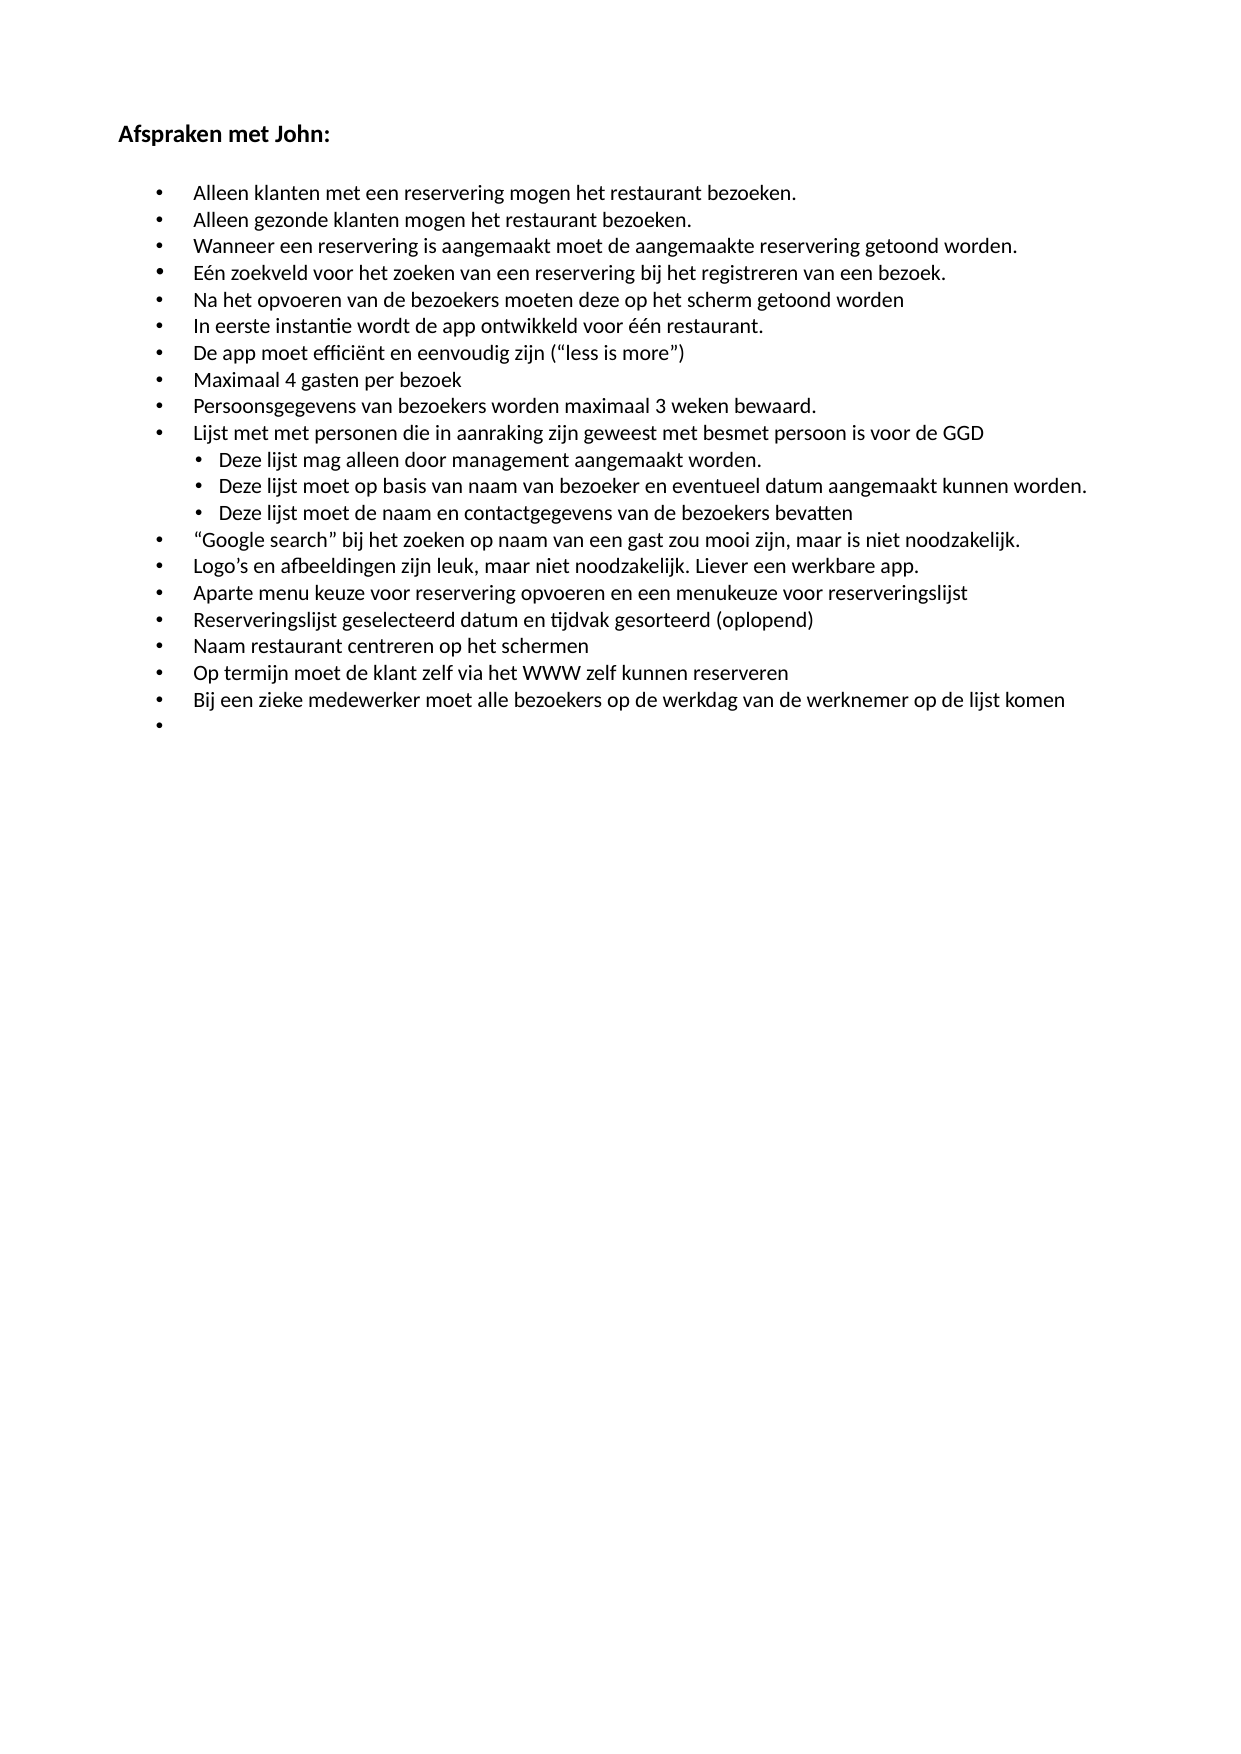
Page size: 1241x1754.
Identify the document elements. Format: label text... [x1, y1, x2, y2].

list Na het opvoeren van de bezoekers moeten deze op het scherm getoond worden [156, 286, 1122, 312]
list Reserveringslijst geselecteerd datum en tijdvak gesorteerd (oplopend) [156, 606, 1122, 632]
list Maximaal 4 gasten per bezoek [156, 366, 1122, 392]
list Alleen klanten met een reservering mogen het restaurant bezoeken. [156, 179, 1122, 206]
list Alleen gezonde klanten mogen het restaurant bezoeken. [156, 206, 1122, 232]
list Logo’s en afbeeldingen zijn leuk, maar niet noodzakelijk. Liever een werkbare app. [156, 552, 1122, 579]
list Bij een zieke medewerker moet alle bezoekers op de werkdag van de werknemer op de lijst komen [156, 686, 1122, 712]
list Op termijn moet de klant zelf via het WWW zelf kunnen reserveren [156, 659, 1122, 686]
list De app moet efficiënt en eenvoudig zijn (“less is more”) [156, 339, 1122, 366]
list In eerste instantie wordt de app ontwikkeld voor één restaurant. [156, 312, 1122, 339]
list Deze lijst moet op basis van naam van bezoeker en eventueel datum aangemaakt kunnen worden. [195, 472, 1122, 499]
list Deze lijst moet de naam en contactgegevens van de bezoekers bevatten [195, 499, 1122, 526]
list Eén zoekveld voor het zoeken van een reservering bij het registreren van een bezoek. [156, 259, 1122, 286]
list Deze lijst mag alleen door management aangemaakt worden. [195, 446, 1122, 472]
list Persoonsgegevens van bezoekers worden maximaal 3 weken bewaard. [156, 392, 1122, 419]
list Wanneer een reservering is aangemaakt moet de aangemaakte reservering getoond worden. [156, 232, 1122, 259]
list Naam restaurant centreren op het schermen [156, 632, 1122, 659]
list “Google search” bij het zoeken op naam van een gast zou mooi zijn, maar is niet noodzakelijk. [156, 526, 1122, 552]
list Aparte menu keuze voor reservering opvoeren en een menukeuze voor reserveringslijst [156, 579, 1122, 606]
list Lijst met met personen die in aanraking zijn geweest met besmet persoon is voor de GGD [156, 419, 1122, 446]
text Afspraken met John: [118, 118, 1122, 149]
